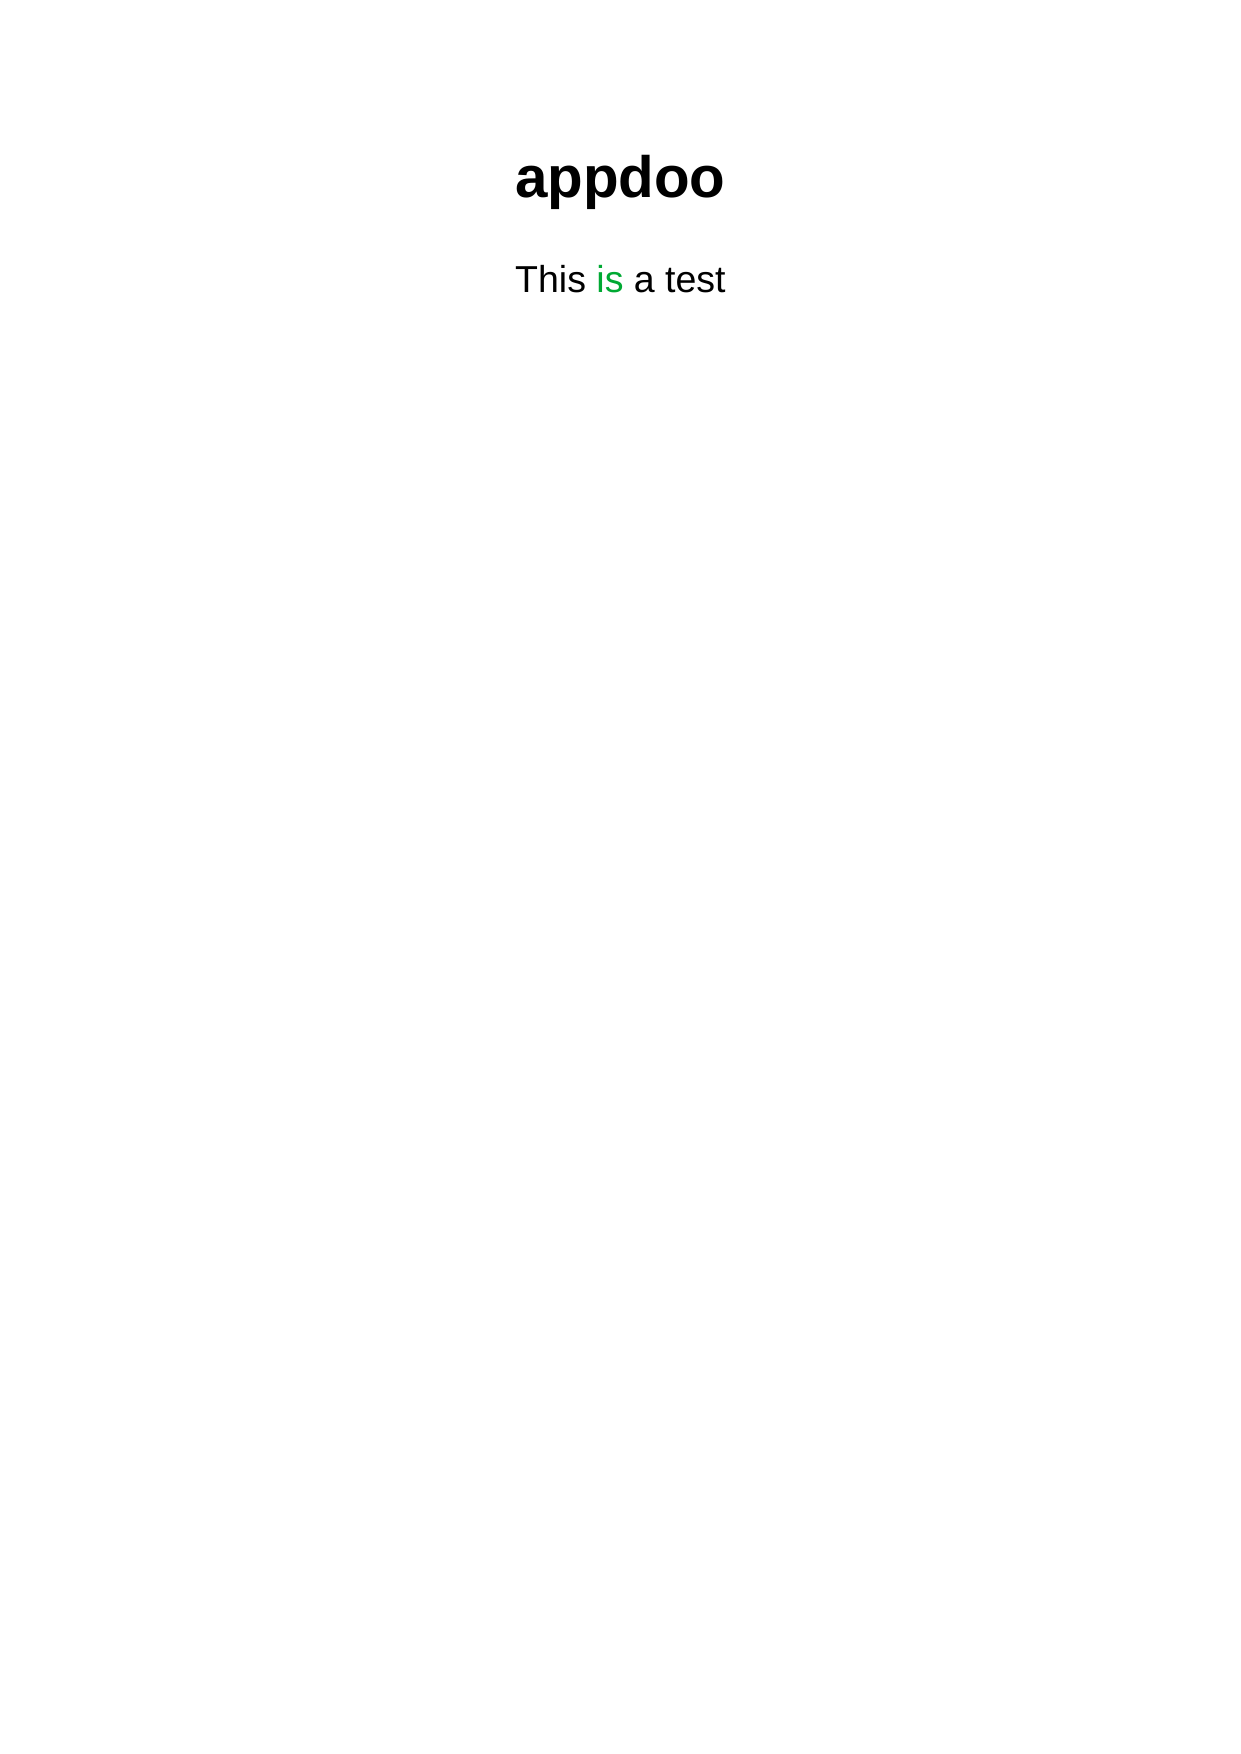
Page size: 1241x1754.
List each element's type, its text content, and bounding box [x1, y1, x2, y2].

title appdoo [118, 143, 1122, 210]
subtitle This is a test [118, 258, 1122, 301]
